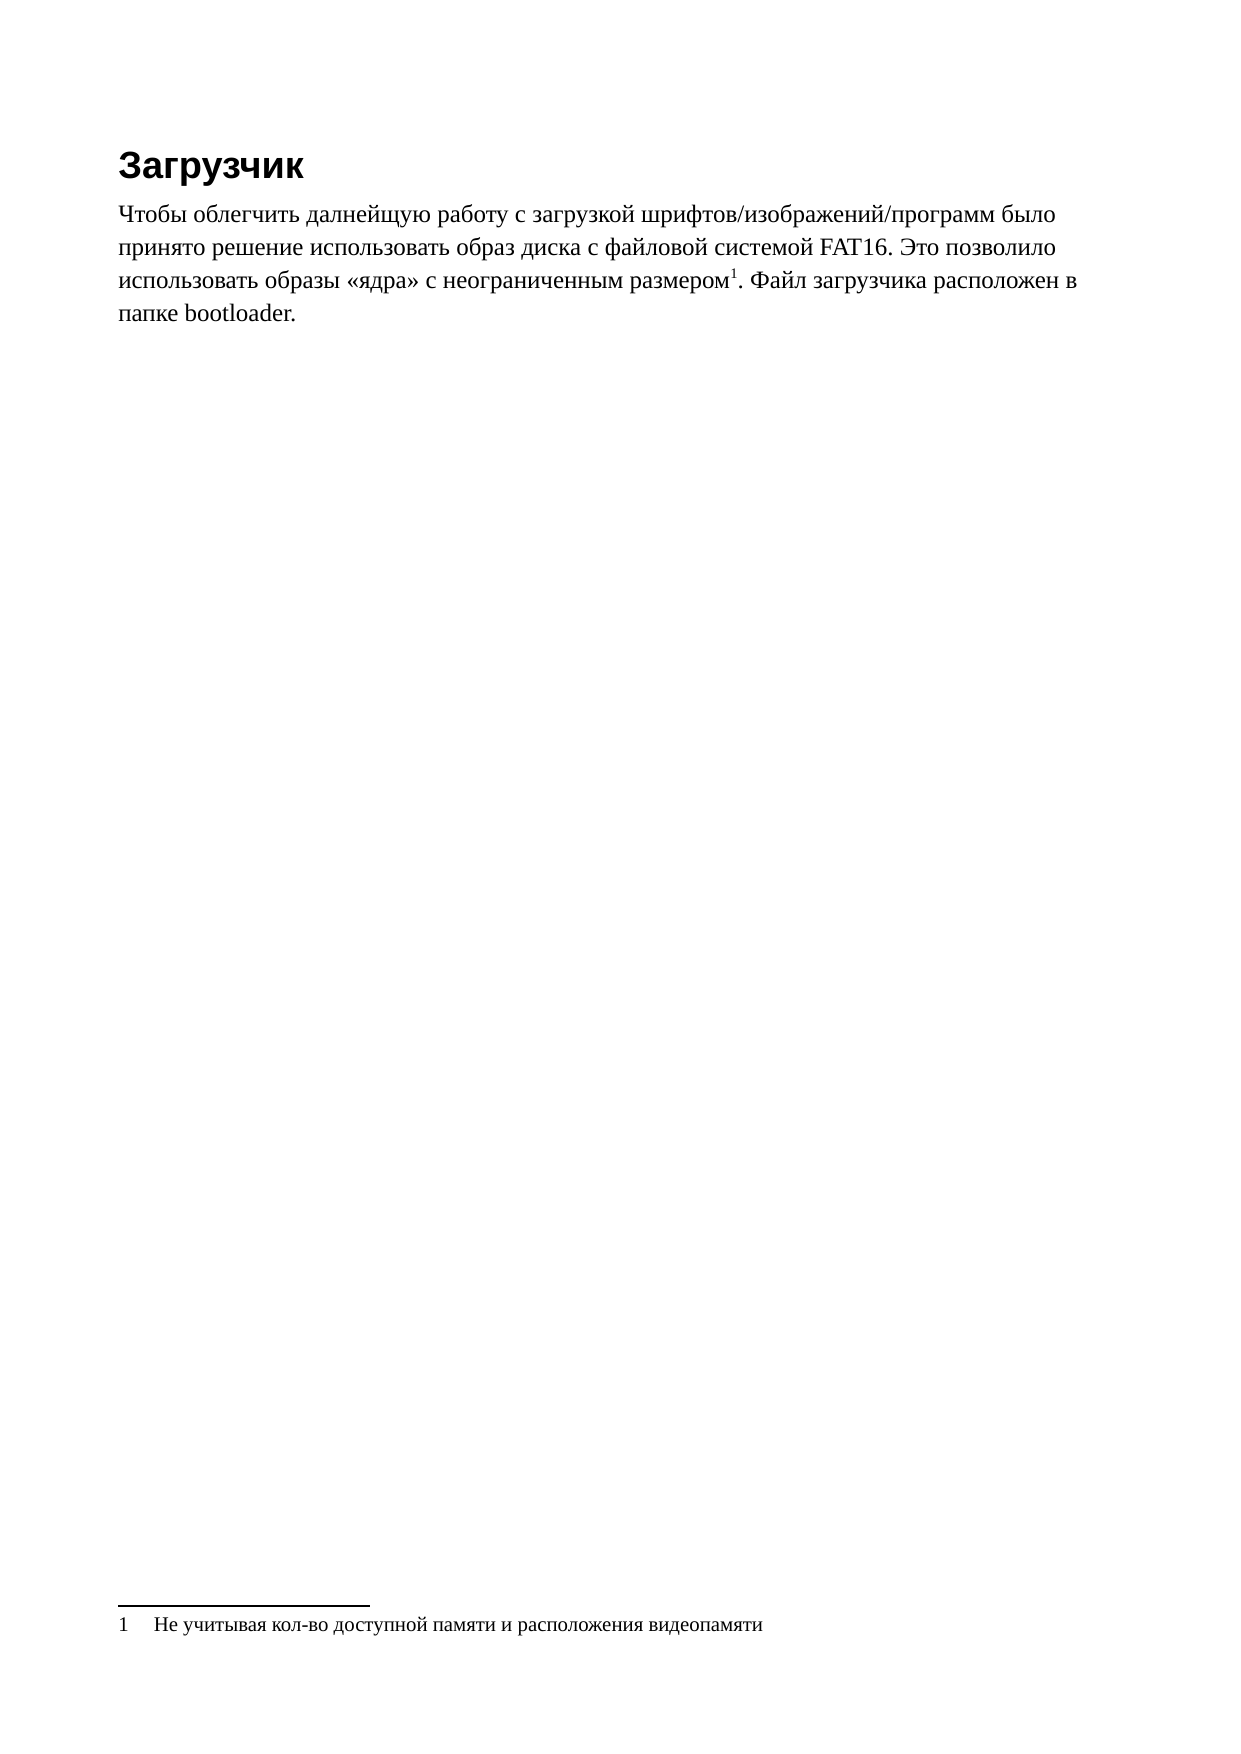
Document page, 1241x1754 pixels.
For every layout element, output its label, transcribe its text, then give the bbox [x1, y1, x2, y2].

text Чтобы облегчить далнейщую работу с загрузкой шрифтов/изображений/программ было принято решение использовать образ диска с файловой системой FAT16. Это позволило использовать образы «ядра» с неограниченным размером. Файл загрузчика расположен в папке bootloader. [118, 199, 1122, 327]
subtitle Загрузчик [118, 143, 1122, 187]
text Не учитывая кол-во доступной памяти и расположения видеопамяти [118, 1612, 1122, 1636]
